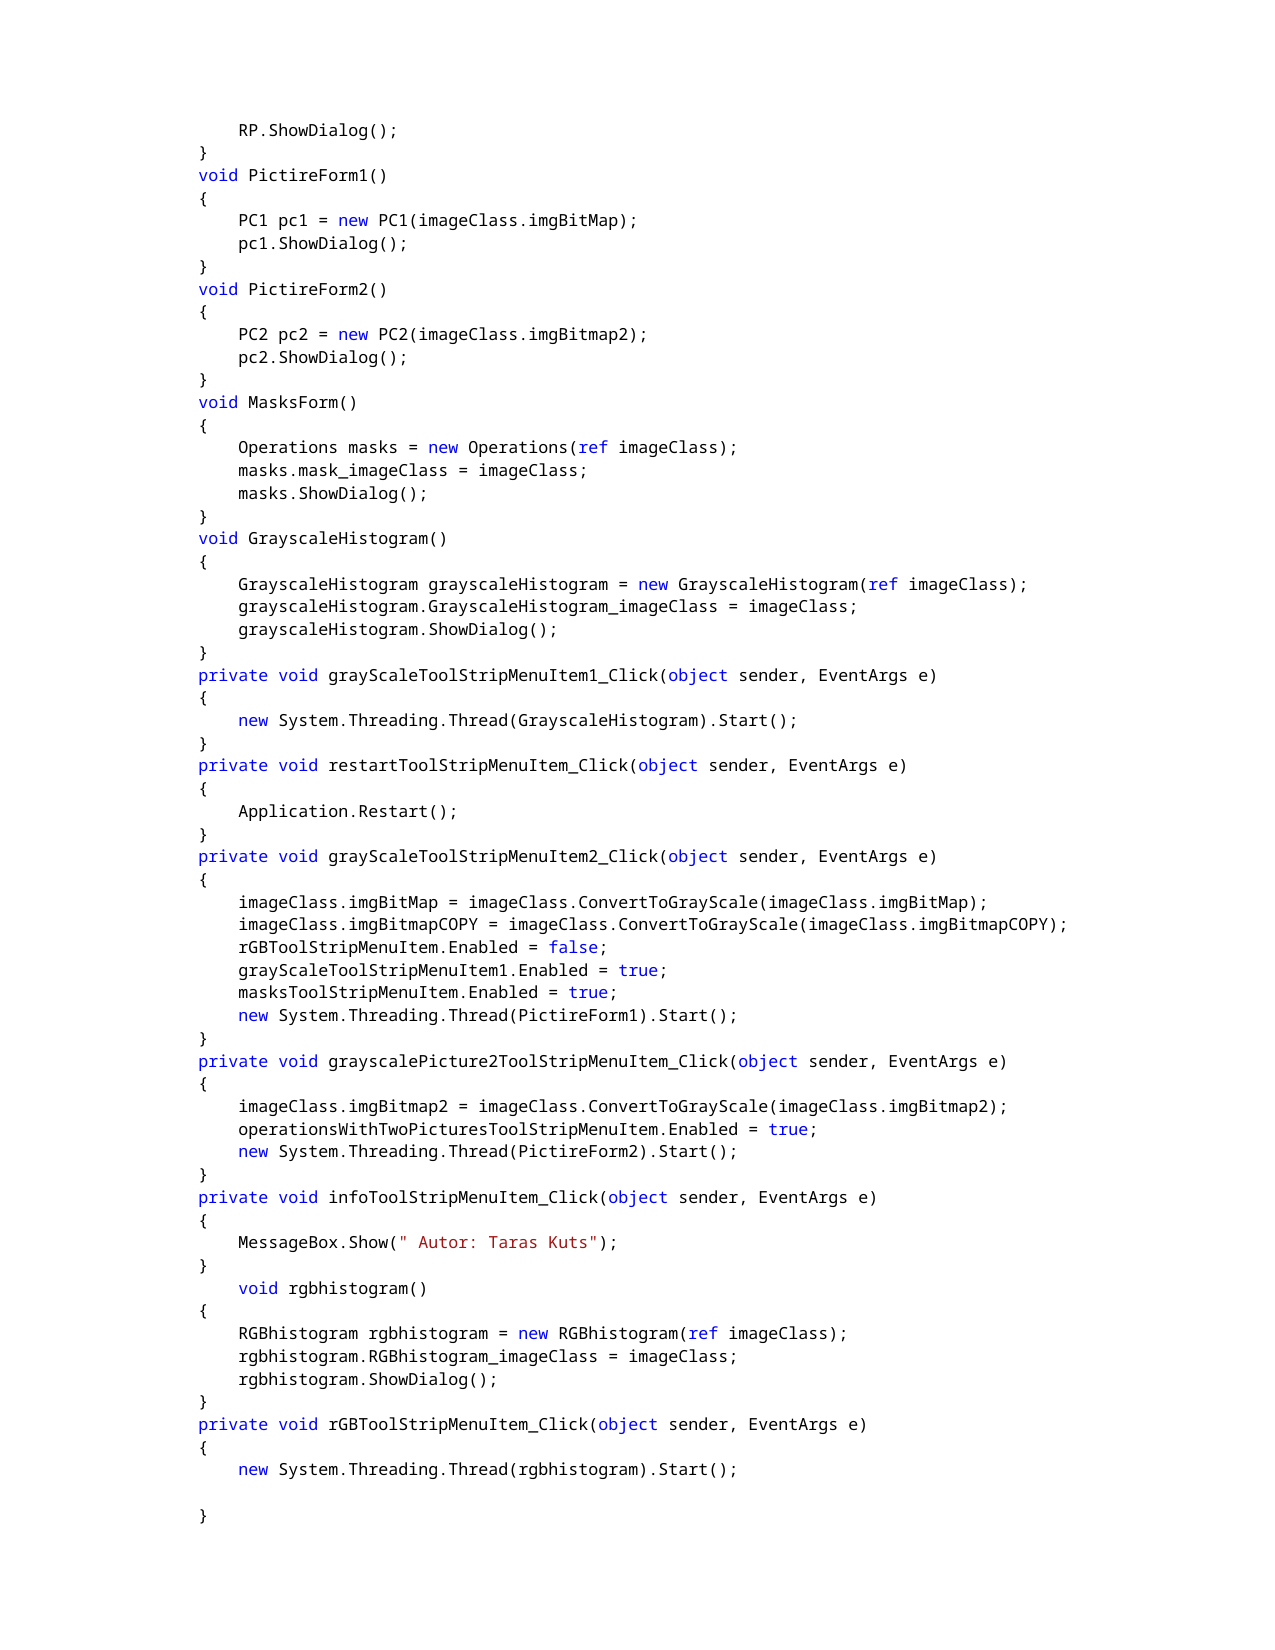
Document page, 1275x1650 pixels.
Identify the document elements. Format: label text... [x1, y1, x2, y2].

text new System.Threading.Thread(GrayscaleHistogram).Start(); [118, 708, 1157, 731]
text imageClass.imgBitmap2 = imageClass.ConvertToGrayScale(imageClass.imgBitmap2); [118, 1094, 1157, 1117]
text private void grayScaleToolStripMenuItem2_Click(object sender, EventArgs e) [118, 845, 1157, 867]
text { [118, 1208, 1157, 1231]
text { [118, 186, 1157, 209]
text { [118, 867, 1157, 890]
text private void grayScaleToolStripMenuItem1_Click(object sender, EventArgs e) [118, 663, 1157, 686]
text PC2 pc2 = new PC2(imageClass.imgBitmap2); [118, 322, 1157, 345]
text RP.ShowDialog(); [118, 118, 1157, 141]
text rgbhistogram.RGBhistogram_imageClass = imageClass; [118, 1344, 1157, 1367]
text Operations masks = new Operations(ref imageClass); [118, 436, 1157, 459]
text void PictireForm2() [118, 277, 1157, 300]
text GrayscaleHistogram grayscaleHistogram = new GrayscaleHistogram(ref imageClass); [118, 572, 1157, 595]
text { [118, 300, 1157, 322]
text { [118, 777, 1157, 799]
text } [118, 1253, 1157, 1276]
text { [118, 686, 1157, 708]
text rGBToolStripMenuItem.Enabled = false; [118, 936, 1157, 958]
text MessageBox.Show(" Autor: Taras Kuts"); [118, 1231, 1157, 1253]
text } [118, 822, 1157, 845]
text { [118, 1435, 1157, 1458]
text { [118, 1072, 1157, 1094]
text void rgbhistogram() [118, 1276, 1157, 1299]
text void MasksForm() [118, 391, 1157, 413]
text } [118, 640, 1157, 663]
text operationsWithTwoPicturesToolStripMenuItem.Enabled = true; [118, 1117, 1157, 1140]
text private void infoToolStripMenuItem_Click(object sender, EventArgs e) [118, 1185, 1157, 1208]
text pc2.ShowDialog(); [118, 345, 1157, 368]
text Application.Restart(); [118, 799, 1157, 822]
text rgbhistogram.ShowDialog(); [118, 1367, 1157, 1390]
text } [118, 731, 1157, 754]
text new System.Threading.Thread(rgbhistogram).Start(); [118, 1458, 1157, 1481]
text } [118, 368, 1157, 391]
text { [118, 1299, 1157, 1322]
text } [118, 1390, 1157, 1412]
text new System.Threading.Thread(PictireForm2).Start(); [118, 1140, 1157, 1163]
text { [118, 549, 1157, 572]
text private void rGBToolStripMenuItem_Click(object sender, EventArgs e) [118, 1412, 1157, 1435]
text void PictireForm1() [118, 163, 1157, 186]
text PC1 pc1 = new PC1(imageClass.imgBitMap); [118, 209, 1157, 232]
text private void grayscalePicture2ToolStripMenuItem_Click(object sender, EventArgs e) [118, 1049, 1157, 1072]
text imageClass.imgBitMap = imageClass.ConvertToGrayScale(imageClass.imgBitMap); [118, 890, 1157, 913]
text masks.mask_imageClass = imageClass; [118, 459, 1157, 481]
text } [118, 254, 1157, 277]
text private void restartToolStripMenuItem_Click(object sender, EventArgs e) [118, 754, 1157, 777]
text } [118, 141, 1157, 163]
text } [118, 504, 1157, 527]
text masks.ShowDialog(); [118, 481, 1157, 504]
text void GrayscaleHistogram() [118, 527, 1157, 549]
text } [118, 1026, 1157, 1049]
text { [118, 413, 1157, 436]
text } [118, 1503, 1157, 1526]
text RGBhistogram rgbhistogram = new RGBhistogram(ref imageClass); [118, 1322, 1157, 1344]
text grayscaleHistogram.ShowDialog(); [118, 618, 1157, 640]
text } [118, 1163, 1157, 1185]
text imageClass.imgBitmapCOPY = imageClass.ConvertToGrayScale(imageClass.imgBitmapCOPY); [118, 913, 1157, 936]
text grayScaleToolStripMenuItem1.Enabled = true; [118, 958, 1157, 981]
text new System.Threading.Thread(PictireForm1).Start(); [118, 1004, 1157, 1026]
text pc1.ShowDialog(); [118, 232, 1157, 254]
text grayscaleHistogram.GrayscaleHistogram_imageClass = imageClass; [118, 595, 1157, 618]
text masksToolStripMenuItem.Enabled = true; [118, 981, 1157, 1004]
